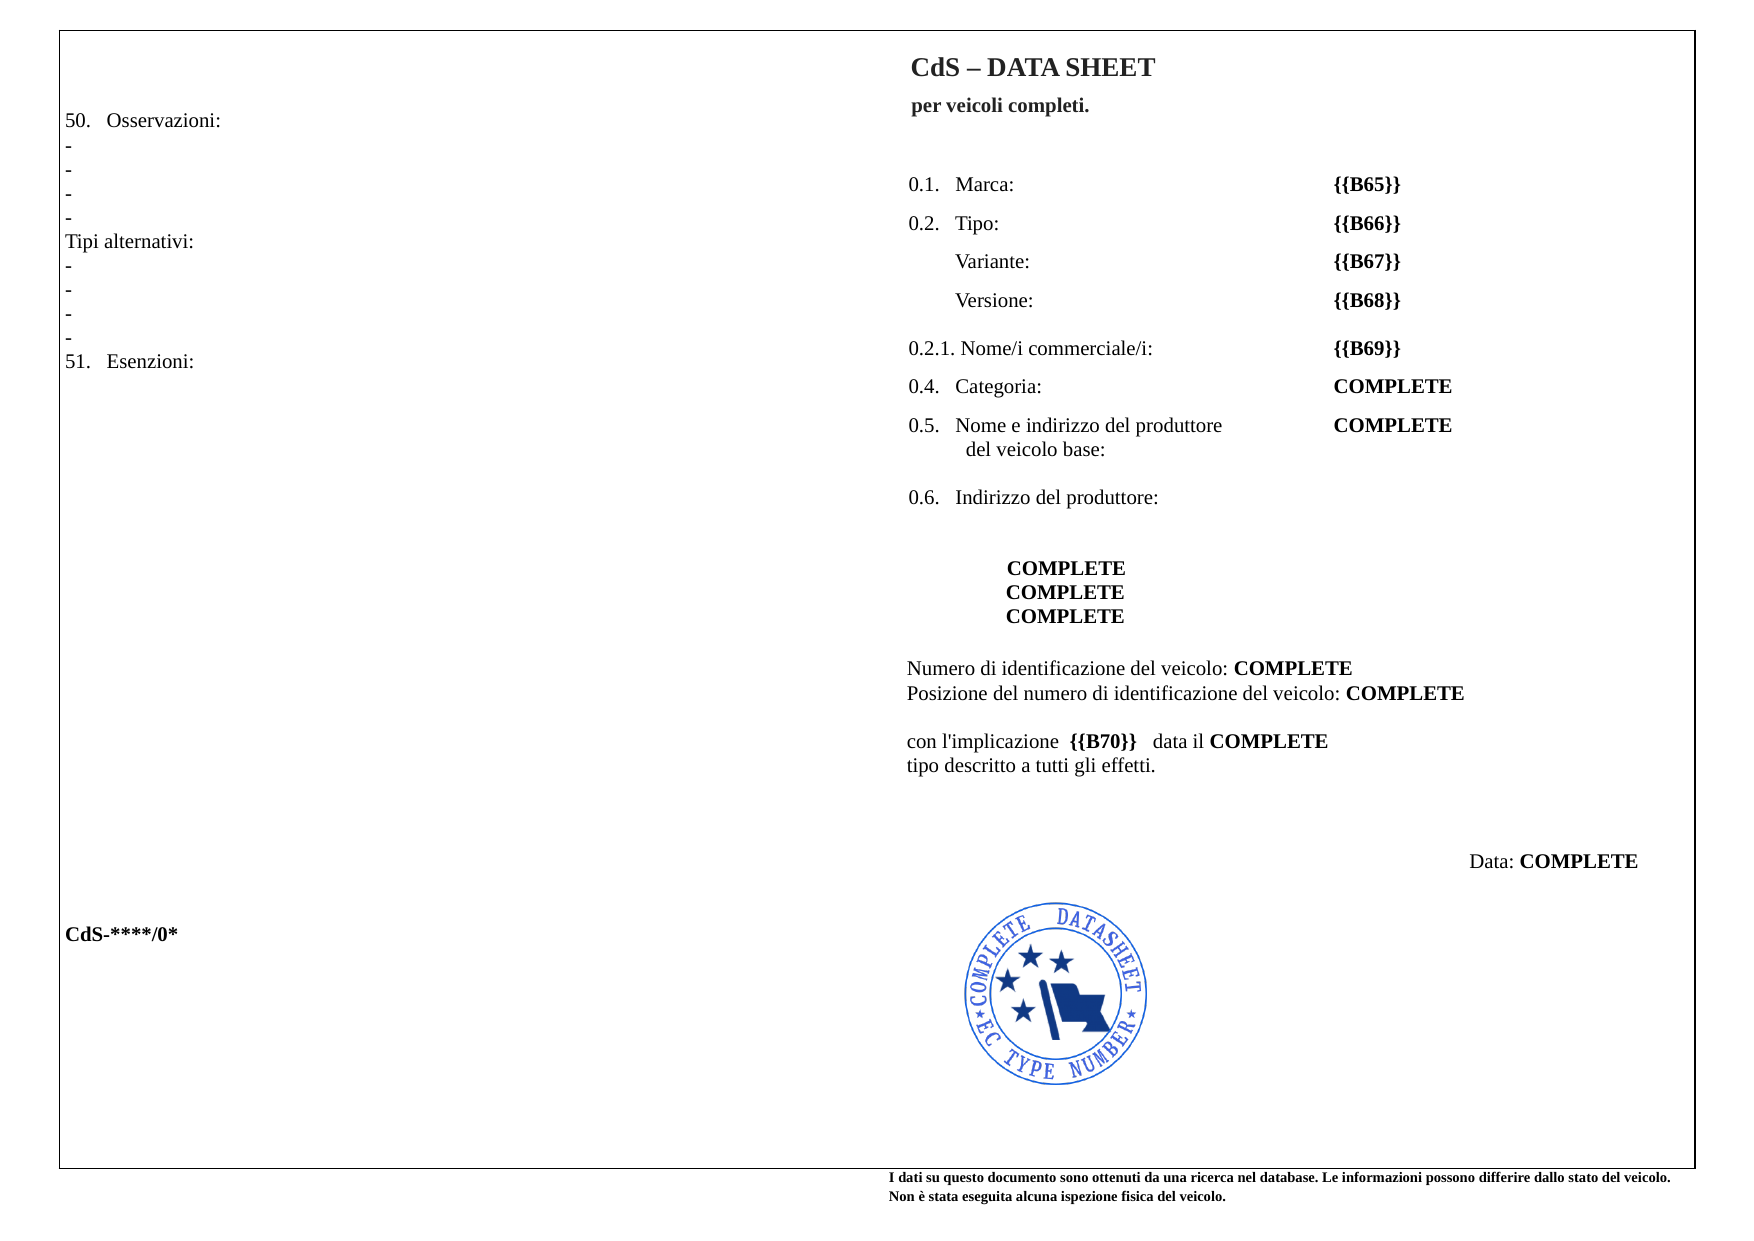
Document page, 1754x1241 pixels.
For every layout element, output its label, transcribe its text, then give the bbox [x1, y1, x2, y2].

table_header CdS – DATA SHEET per veicoli completi. COMPLETE COMPLETE COMPLETE Numero di identificazione del veicolo: COMPLETE Posizione del numero di identificazione del veicolo: COMPLETE con l'implicazione {{B70}} data il COMPLETE tipo descritto a tutti gli effetti. Data: COMPLETE [885, 31, 1694, 1168]
table_header 0.1. Marca: 0.2. Tipo: Variante: Versione: 0.2.1. Nome/i commerciale/i: 0.4. Categoria: 0.5. Nome e indirizzo del produttore del veicolo base: 0.6. Indirizzo del produttore: [903, 119, 1327, 556]
table_header 50. Osservazioni: - - - - Tipi alternativi: - - - - 51. Esenzioni: CdS-****/0* [60, 31, 885, 1168]
text Non è stata eseguita alcuna ispezione fisica del veicolo. [59, 1188, 1695, 1205]
picture [943, 881, 1168, 1106]
table_header {{B65}} {{B66}} {{B67}} {{B68}} {{B69}} COMPLETE COMPLETE [1328, 119, 1690, 556]
text I dati su questo documento sono ottenuti da una ricerca nel database. Le informazioni possono differire dallo stato del veicolo. [59, 1169, 1695, 1186]
